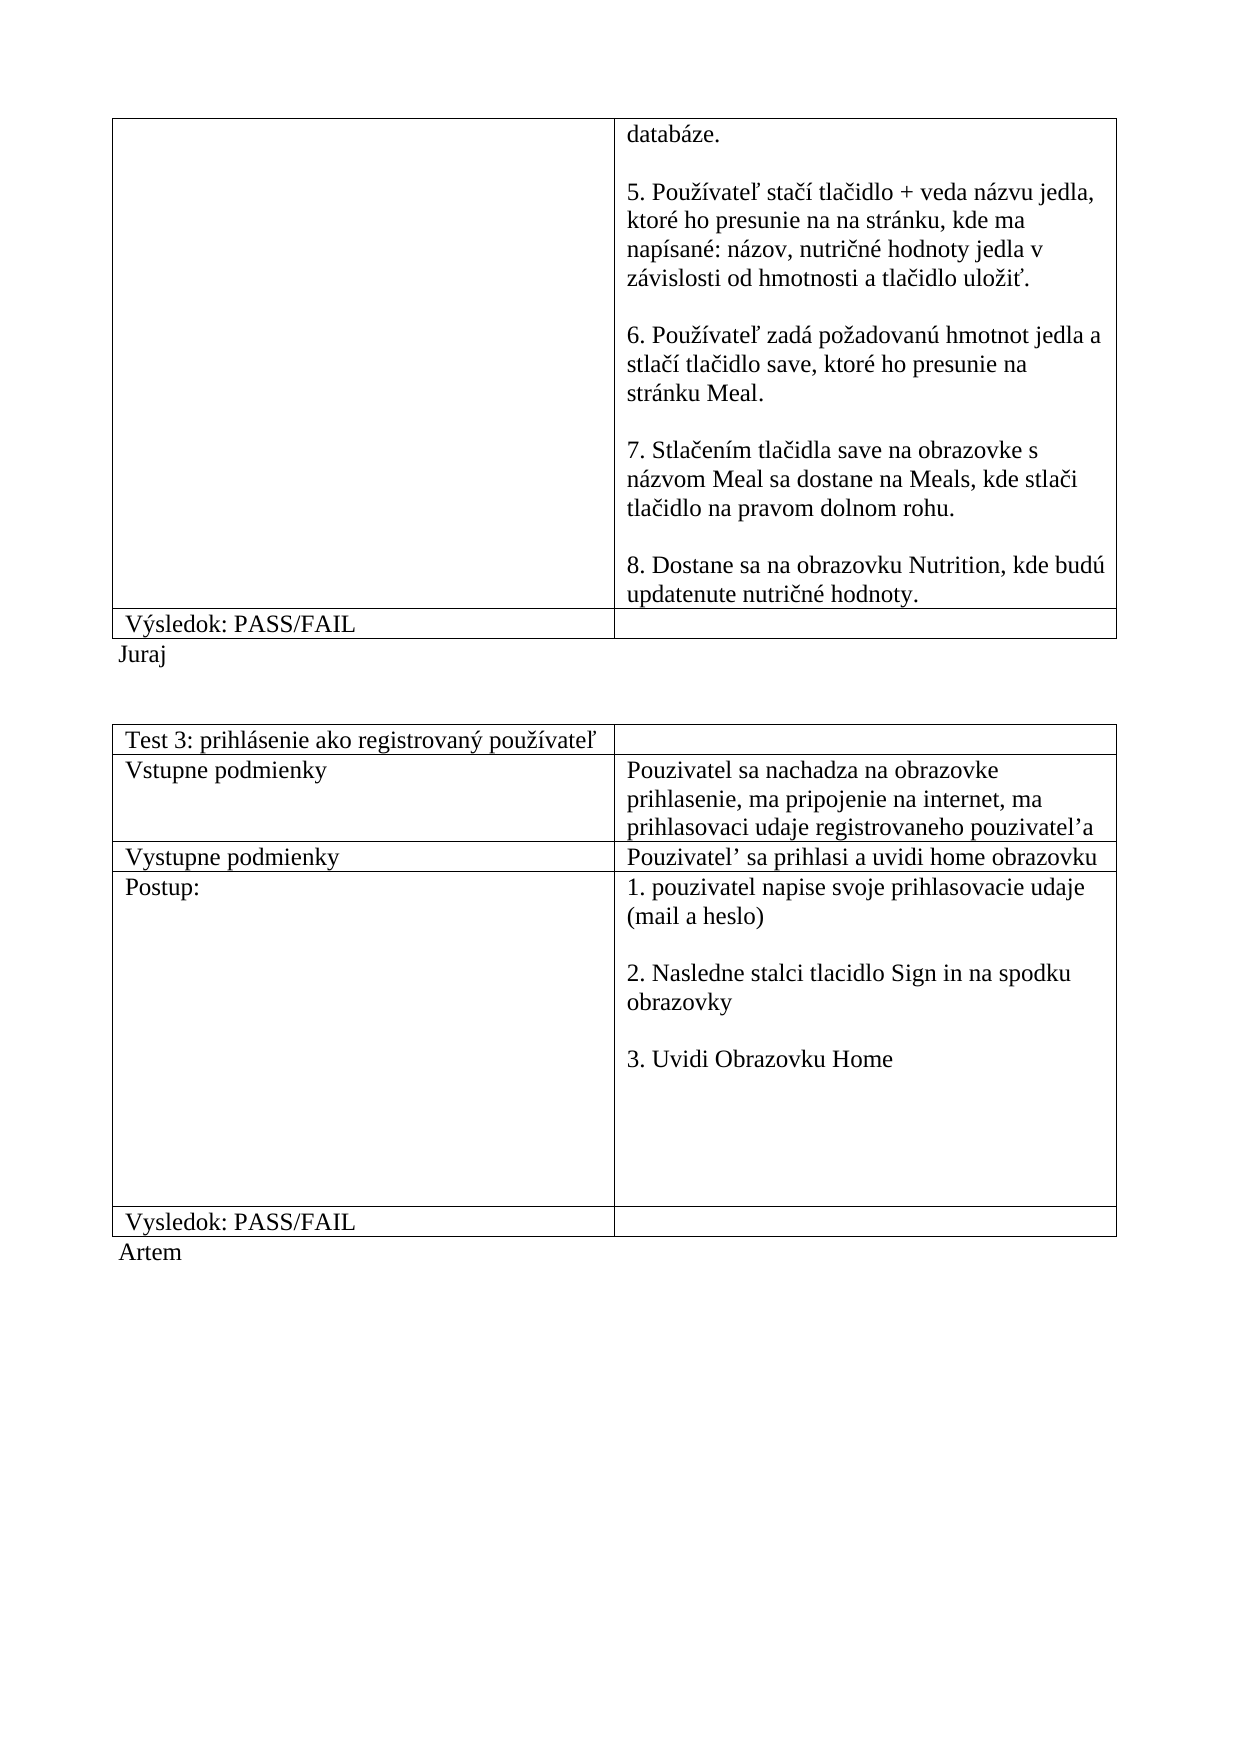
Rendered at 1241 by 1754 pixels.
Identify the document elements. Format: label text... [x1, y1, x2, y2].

table_cell [615, 609, 1116, 638]
table_header Test 3: prihlásenie ako registrovaný používateľ [113, 725, 614, 754]
table_cell 1. pouzivatel napise svoje prihlasovacie udaje (mail a heslo) 2. Nasledne stalci tlacidlo Sign in na spodku obrazovky 3. Uvidi Obrazovku Home [615, 872, 1116, 1206]
table_header [615, 725, 1116, 754]
table_cell Postup: [113, 872, 614, 1206]
table_cell Výsledok: PASS/FAIL [113, 609, 614, 638]
table_cell Pouzivatel’ sa prihlasi a uvidi home obrazovku [615, 842, 1116, 871]
text Juraj [118, 639, 1122, 667]
table_cell Vysledok: PASS/FAIL [113, 1207, 614, 1236]
table_cell [615, 1207, 1116, 1236]
table_cell Vystupne podmienky [113, 842, 614, 871]
table_cell [113, 119, 614, 608]
table_cell databáze. 5. Používateľ stačí tlačidlo + veda názvu jedla, ktoré ho presunie na na stránku, kde ma napísané: názov, nutričné hodnoty jedla v závislosti od hmotnosti a tlačidlo uložiť. 6. Používateľ zadá požadovanú hmotnot jedla a stlačí tlačidlo save, ktoré ho presunie na stránku Meal. 7. Stlačením tlačidla save na obrazovke s názvom Meal sa dostane na Meals, kde stlači tlačidlo na pravom dolnom rohu. 8. Dostane sa na obrazovku Nutrition, kde budú updatenute nutričné hodnoty. [615, 119, 1116, 608]
table_cell Pouzivatel sa nachadza na obrazovke prihlasenie, ma pripojenie na internet, ma prihlasovaci udaje registrovaneho pouzivatel’a [615, 755, 1116, 841]
text Artem [118, 1237, 1122, 1266]
table_cell Vstupne podmienky [113, 755, 614, 841]
